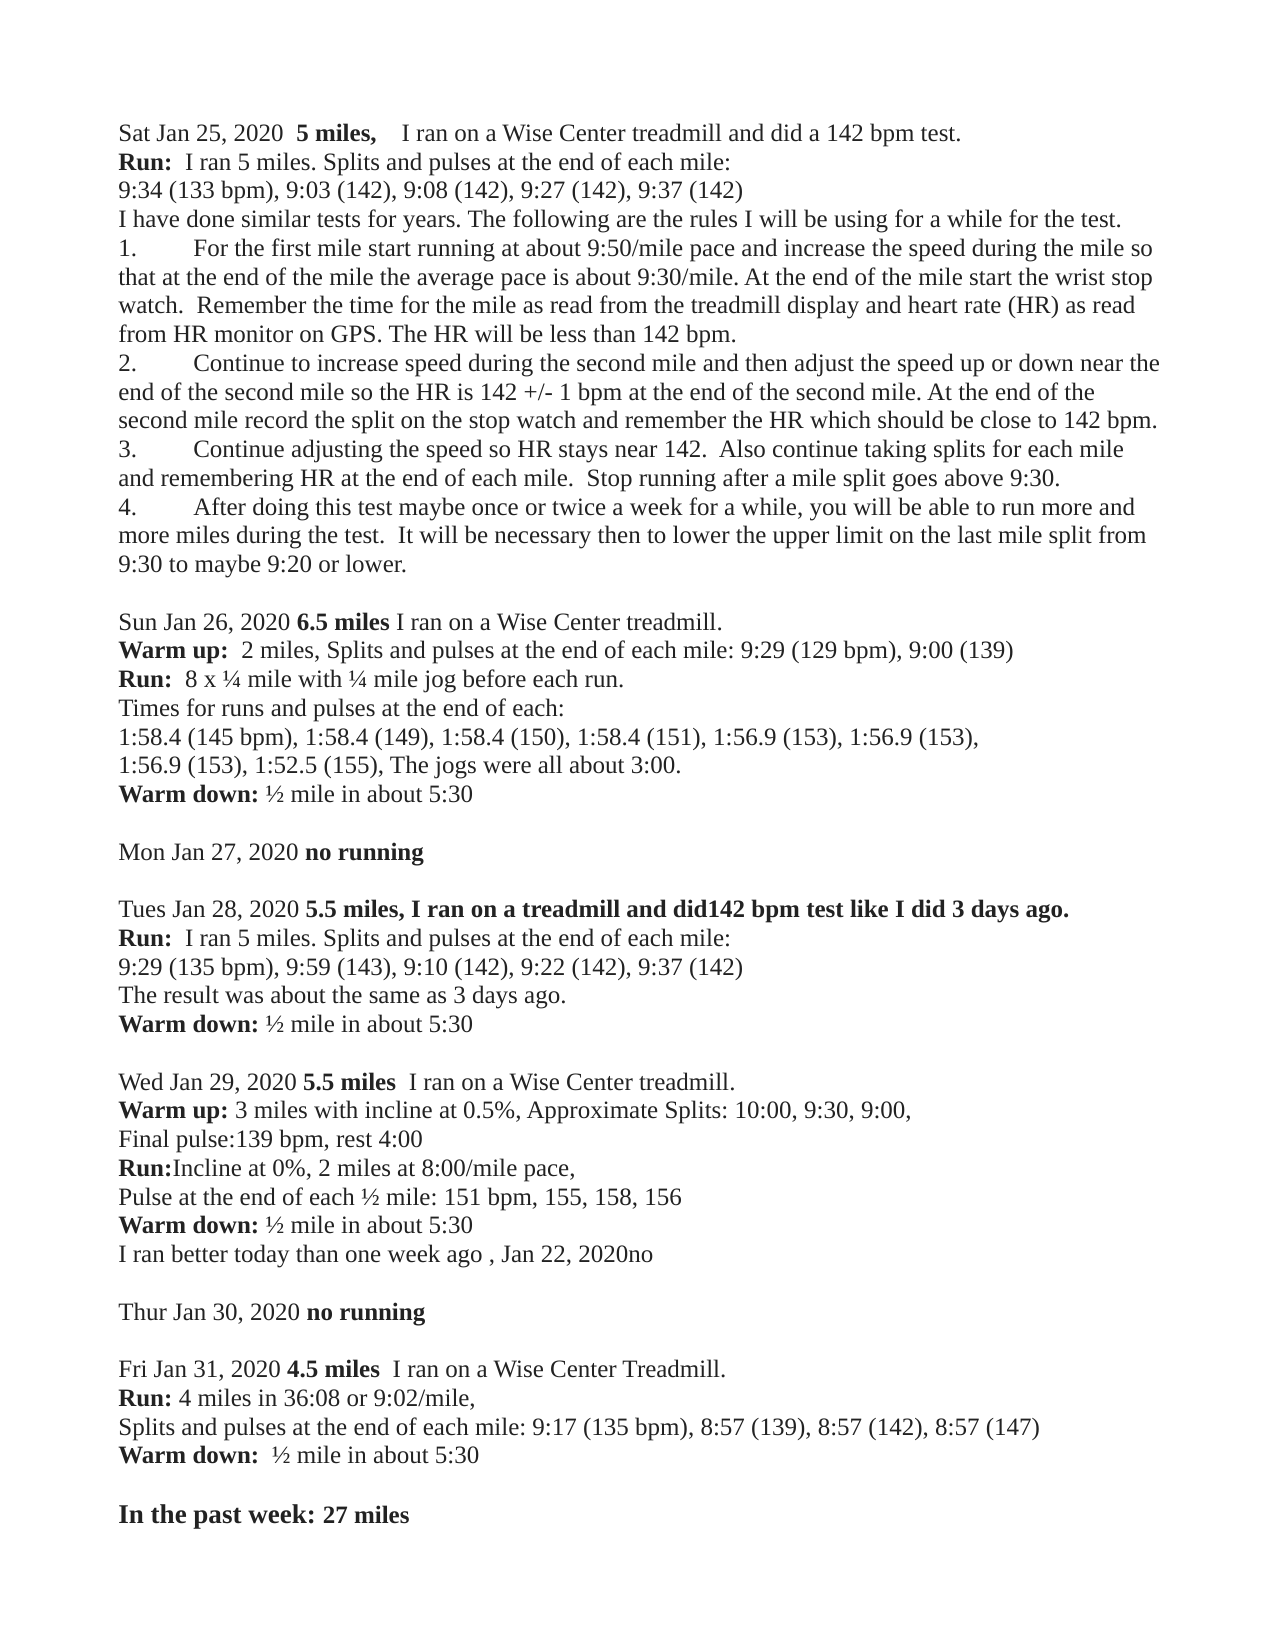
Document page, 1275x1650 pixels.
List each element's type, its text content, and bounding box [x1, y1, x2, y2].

text Run: I ran 5 miles. Splits and pulses at the end of each mile: [118, 923, 1161, 952]
text Sat Jan 25, 2020 5 miles, I ran on a Wise Center treadmill and did a 142 bpm test. [118, 118, 1161, 147]
text 1:56.9 (153), 1:52.5 (155), The jogs were all about 3:00. [118, 751, 1161, 779]
text Sun Jan 26, 2020 6.5 miles I ran on a Wise Center treadmill. [118, 607, 1161, 636]
text The result was about the same as 3 days ago. [118, 981, 1161, 1009]
text 9:29 (135 bpm), 9:59 (143), 9:10 (142), 9:22 (142), 9:37 (142) [118, 952, 1161, 981]
text Warm down: ½ mile in about 5:30 [118, 1441, 1161, 1469]
text Times for runs and pulses at the end of each: [118, 693, 1161, 722]
text Wed Jan 29, 2020 5.5 miles I ran on a Wise Center treadmill. [118, 1067, 1161, 1096]
text Splits and pulses at the end of each mile: 9:17 (135 bpm), 8:57 (139), 8:57 (142), 8:57 (147) [118, 1412, 1161, 1441]
text Warm up: 2 miles, Splits and pulses at the end of each mile: 9:29 (129 bpm), 9:00 (139) [118, 636, 1161, 664]
text 1:58.4 (145 bpm), 1:58.4 (149), 1:58.4 (150), 1:58.4 (151), 1:56.9 (153), 1:56.9 (153), [118, 722, 1161, 751]
text Run:Incline at 0%, 2 miles at 8:00/mile pace, [118, 1153, 1161, 1182]
text Warm down: ½ mile in about 5:30 [118, 1009, 1161, 1038]
text Fri Jan 31, 2020 4.5 miles I ran on a Wise Center Treadmill. [118, 1354, 1161, 1383]
list Continue to increase speed during the second mile and then adjust the speed up or down near the end of the second mile so the HR is 142 +/- 1 bpm at the end of the second mile. At the end of the second mile record the split on the stop watch and remember the HR which should be close to 142 bpm. [118, 348, 1161, 434]
text 9:34 (133 bpm), 9:03 (142), 9:08 (142), 9:27 (142), 9:37 (142) [118, 176, 1161, 204]
text Run: 8 x ¼ mile with ¼ mile jog before each run. [118, 664, 1161, 693]
text I have done similar tests for years. The following are the rules I will be using for a while for the test. [118, 204, 1161, 233]
text Warm down: ½ mile in about 5:30 [118, 779, 1161, 808]
text Final pulse:139 bpm, rest 4:00 [118, 1124, 1161, 1153]
text In the past week: 27 miles [118, 1498, 1161, 1529]
text Tues Jan 28, 2020 5.5 miles, I ran on a treadmill and did142 bpm test like I did 3 days ago. [118, 894, 1161, 923]
text Run: 4 miles in 36:08 or 9:02/mile, [118, 1383, 1161, 1412]
list After doing this test maybe once or twice a week for a while, you will be able to run more and more miles during the test. It will be necessary then to lower the upper limit on the last mile split from 9:30 to maybe 9:20 or lower. [118, 492, 1161, 578]
text Warm down: ½ mile in about 5:30 [118, 1211, 1161, 1239]
list For the first mile start running at about 9:50/mile pace and increase the speed during the mile so that at the end of the mile the average pace is about 9:30/mile. At the end of the mile start the wrist stop watch. Remember the time for the mile as read from the treadmill display and heart rate (HR) as read from HR monitor on GPS. The HR will be less than 142 bpm. [118, 233, 1161, 348]
text I ran better today than one week ago , Jan 22, 2020no [118, 1239, 1161, 1268]
text Pulse at the end of each ½ mile: 151 bpm, 155, 158, 156 [118, 1182, 1161, 1211]
text Thur Jan 30, 2020 no running [118, 1297, 1161, 1326]
text Run: I ran 5 miles. Splits and pulses at the end of each mile: [118, 147, 1161, 176]
text Warm up: 3 miles with incline at 0.5%, Approximate Splits: 10:00, 9:30, 9:00, [118, 1096, 1161, 1124]
list Continue adjusting the speed so HR stays near 142. Also continue taking splits for each mile and remembering HR at the end of each mile. Stop running after a mile split goes above 9:30. [118, 434, 1161, 492]
text Mon Jan 27, 2020 no running [118, 837, 1161, 866]
